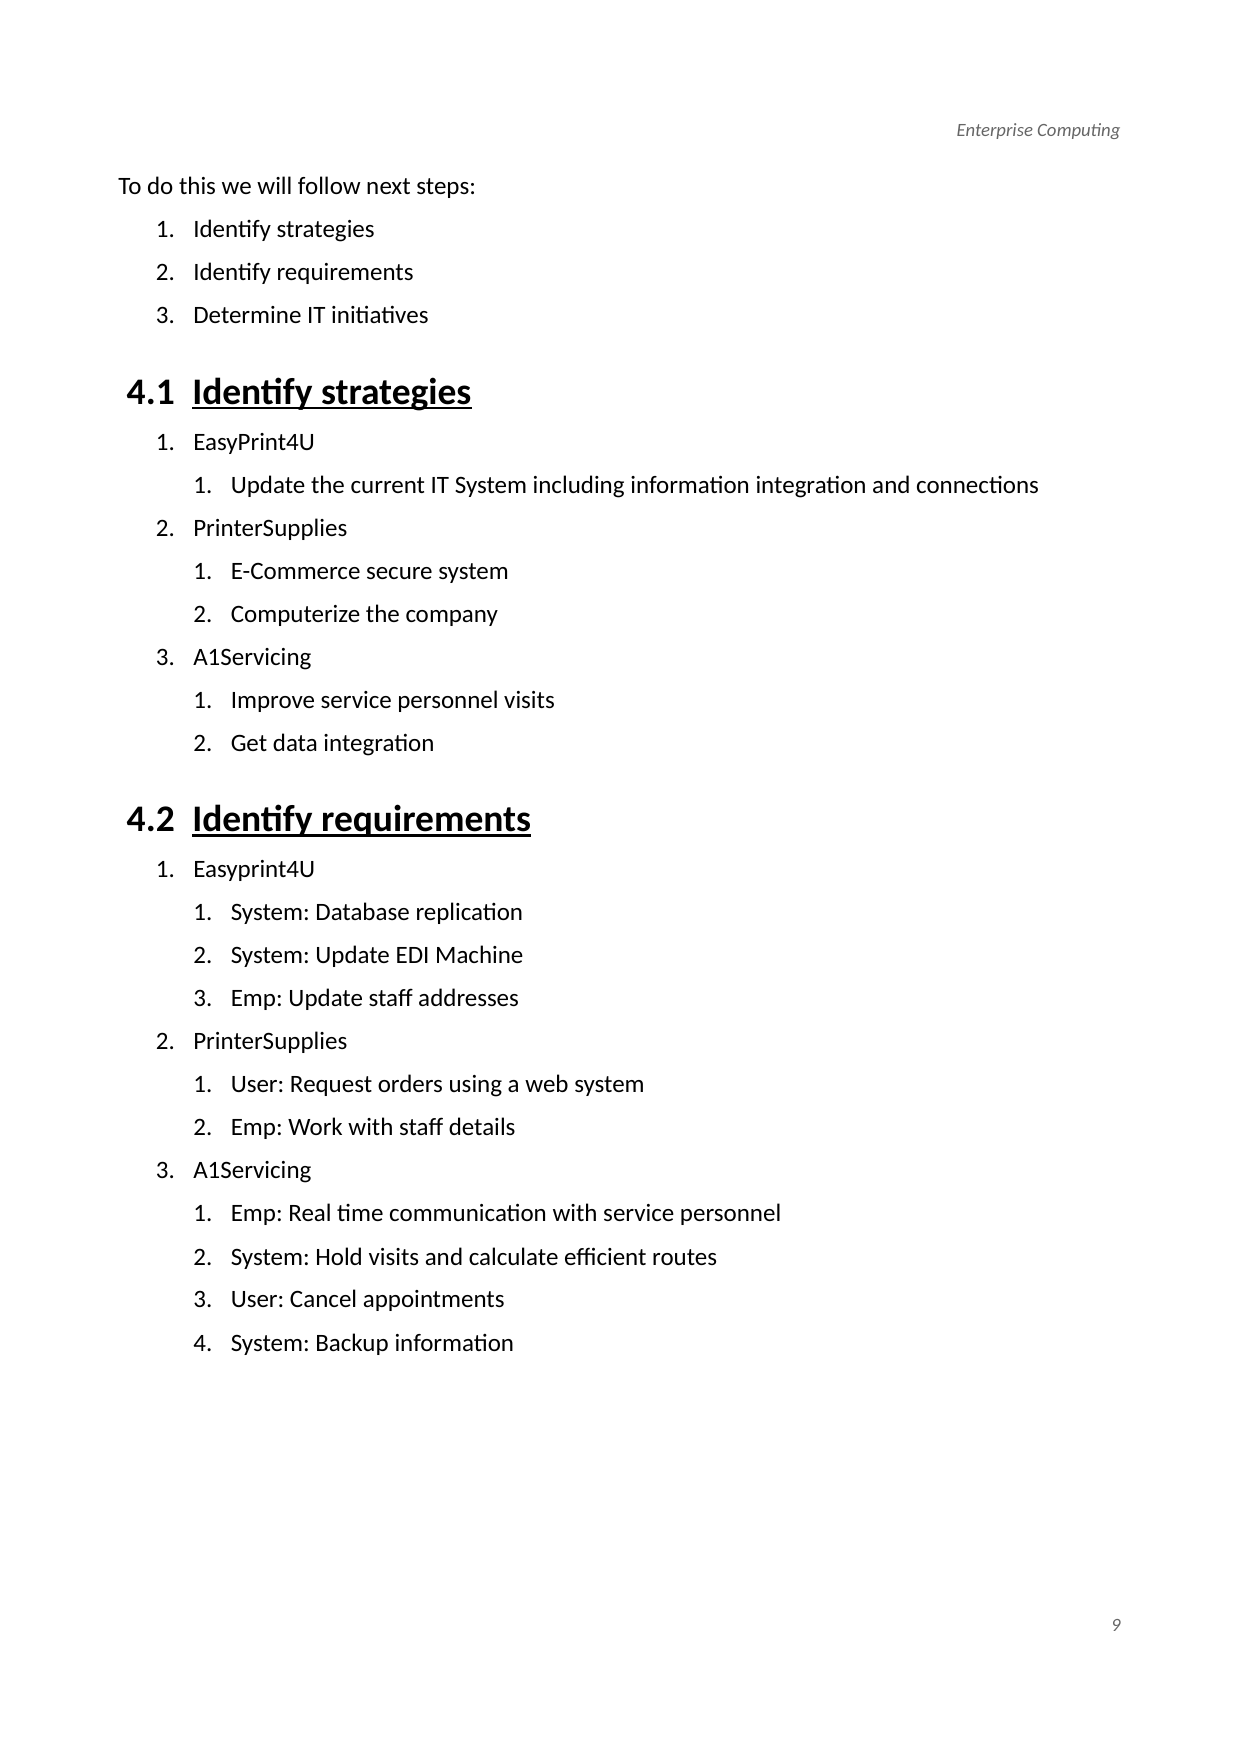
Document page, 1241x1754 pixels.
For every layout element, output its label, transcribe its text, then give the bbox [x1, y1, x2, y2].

list System: Backup information [193, 1327, 1122, 1357]
list User: Request orders using a web system [193, 1068, 1122, 1099]
list E-Commerce secure system [193, 555, 1122, 586]
subtitle Identify requirements [118, 795, 1122, 841]
list Update the current IT System including information integration and connections [193, 469, 1122, 499]
list Improve service personnel visits [193, 684, 1122, 714]
list System: Hold visits and calculate efficient routes [193, 1241, 1122, 1271]
list A1Servicing [156, 1154, 1122, 1185]
list PrinterSupplies [156, 512, 1122, 542]
subtitle Identify strategies [118, 368, 1122, 413]
list Identify requirements [156, 257, 1122, 287]
list A1Servicing [156, 641, 1122, 672]
list System: Update EDI Machine [193, 939, 1122, 970]
list System: Database replication [193, 896, 1122, 927]
list PrinterSupplies [156, 1026, 1122, 1056]
list Emp: Update staff addresses [193, 982, 1122, 1013]
list EasyPrint4U [156, 426, 1122, 456]
list Identify strategies [156, 213, 1122, 244]
list Computerize the company [193, 598, 1122, 628]
list Get data integration [193, 727, 1122, 758]
list Emp: Work with staff details [193, 1112, 1122, 1142]
list User: Cancel appointments [193, 1284, 1122, 1314]
list Easyprint4U [156, 853, 1122, 884]
list Emp: Real time communication with service personnel [193, 1198, 1122, 1228]
text To do this we will follow next steps: [118, 171, 1122, 201]
list Determine IT initiatives [156, 299, 1122, 330]
